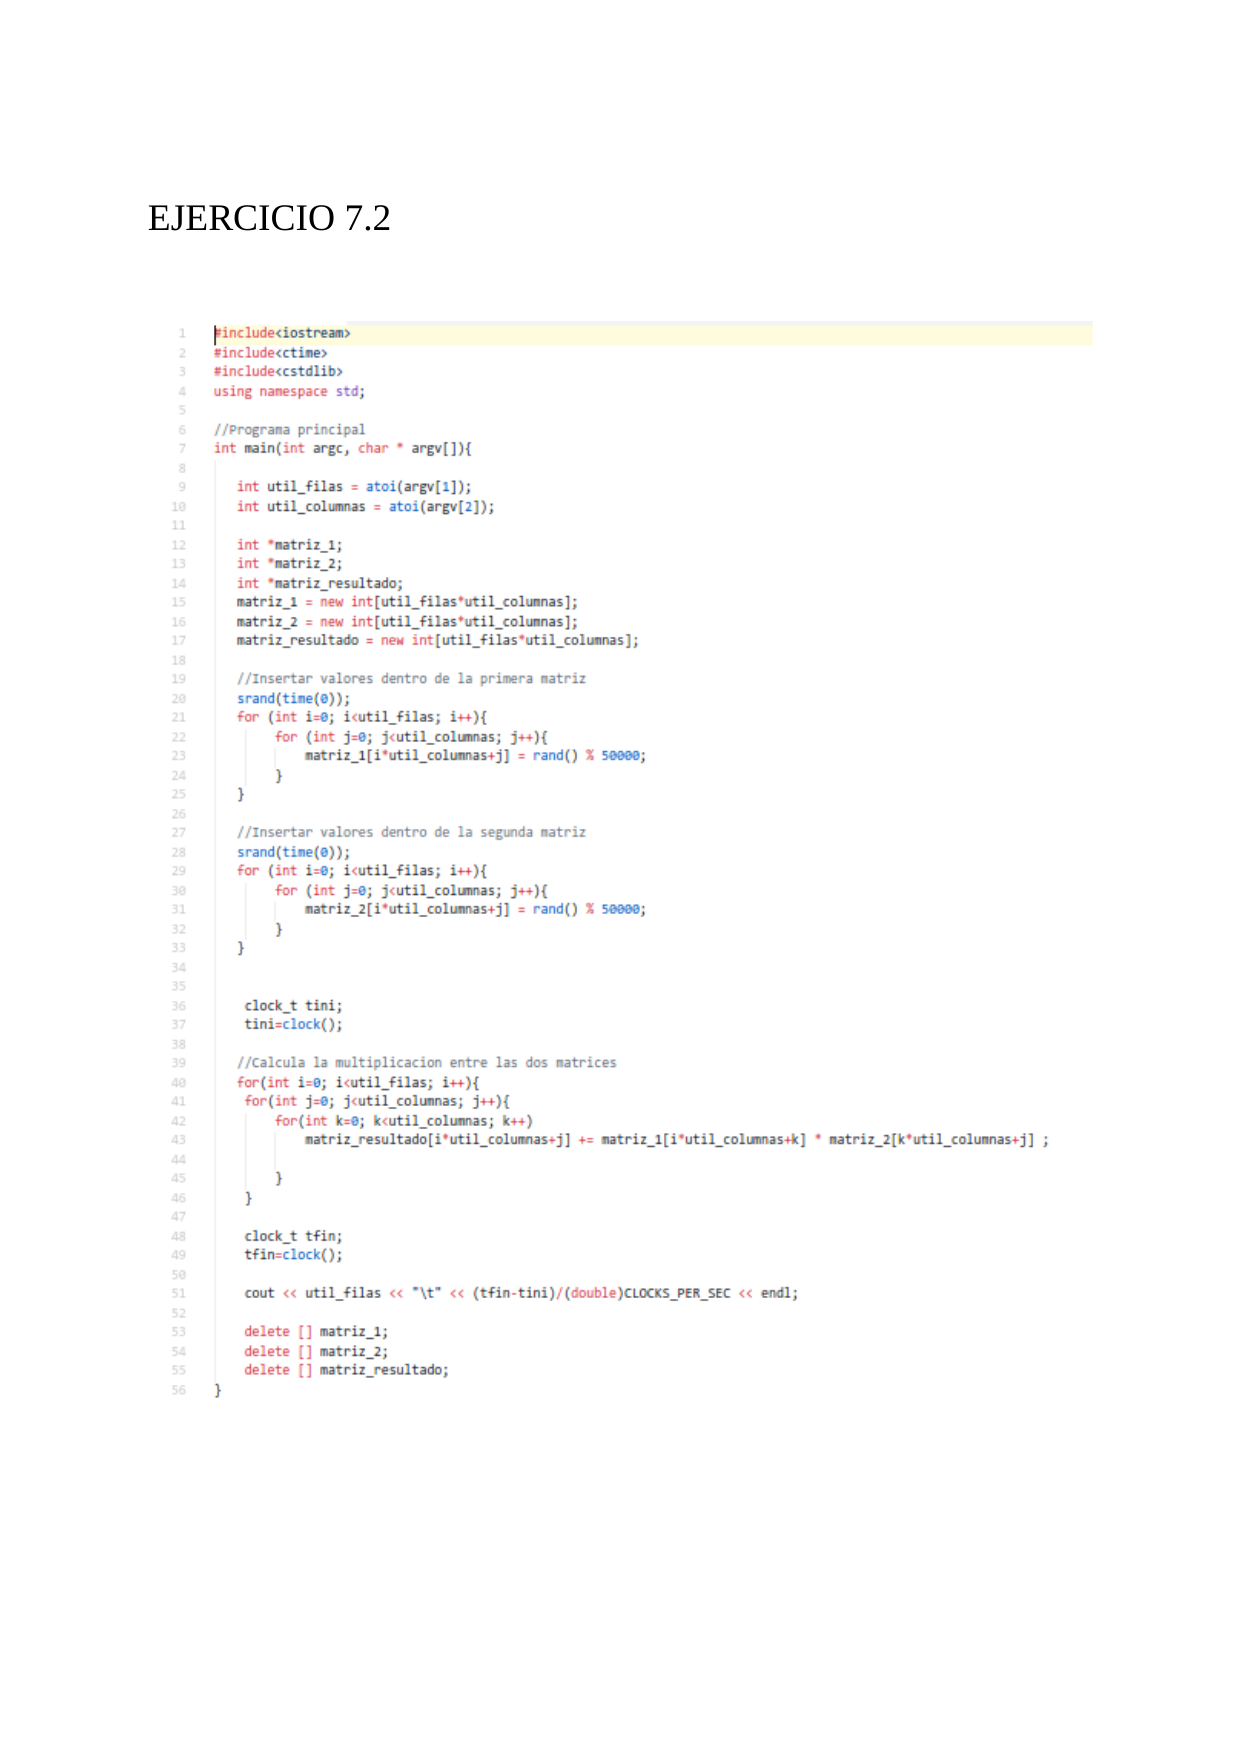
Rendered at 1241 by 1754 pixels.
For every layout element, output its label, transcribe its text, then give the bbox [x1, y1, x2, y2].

picture [147, 321, 1093, 1404]
text EJERCICIO 7.2 [148, 195, 1093, 238]
